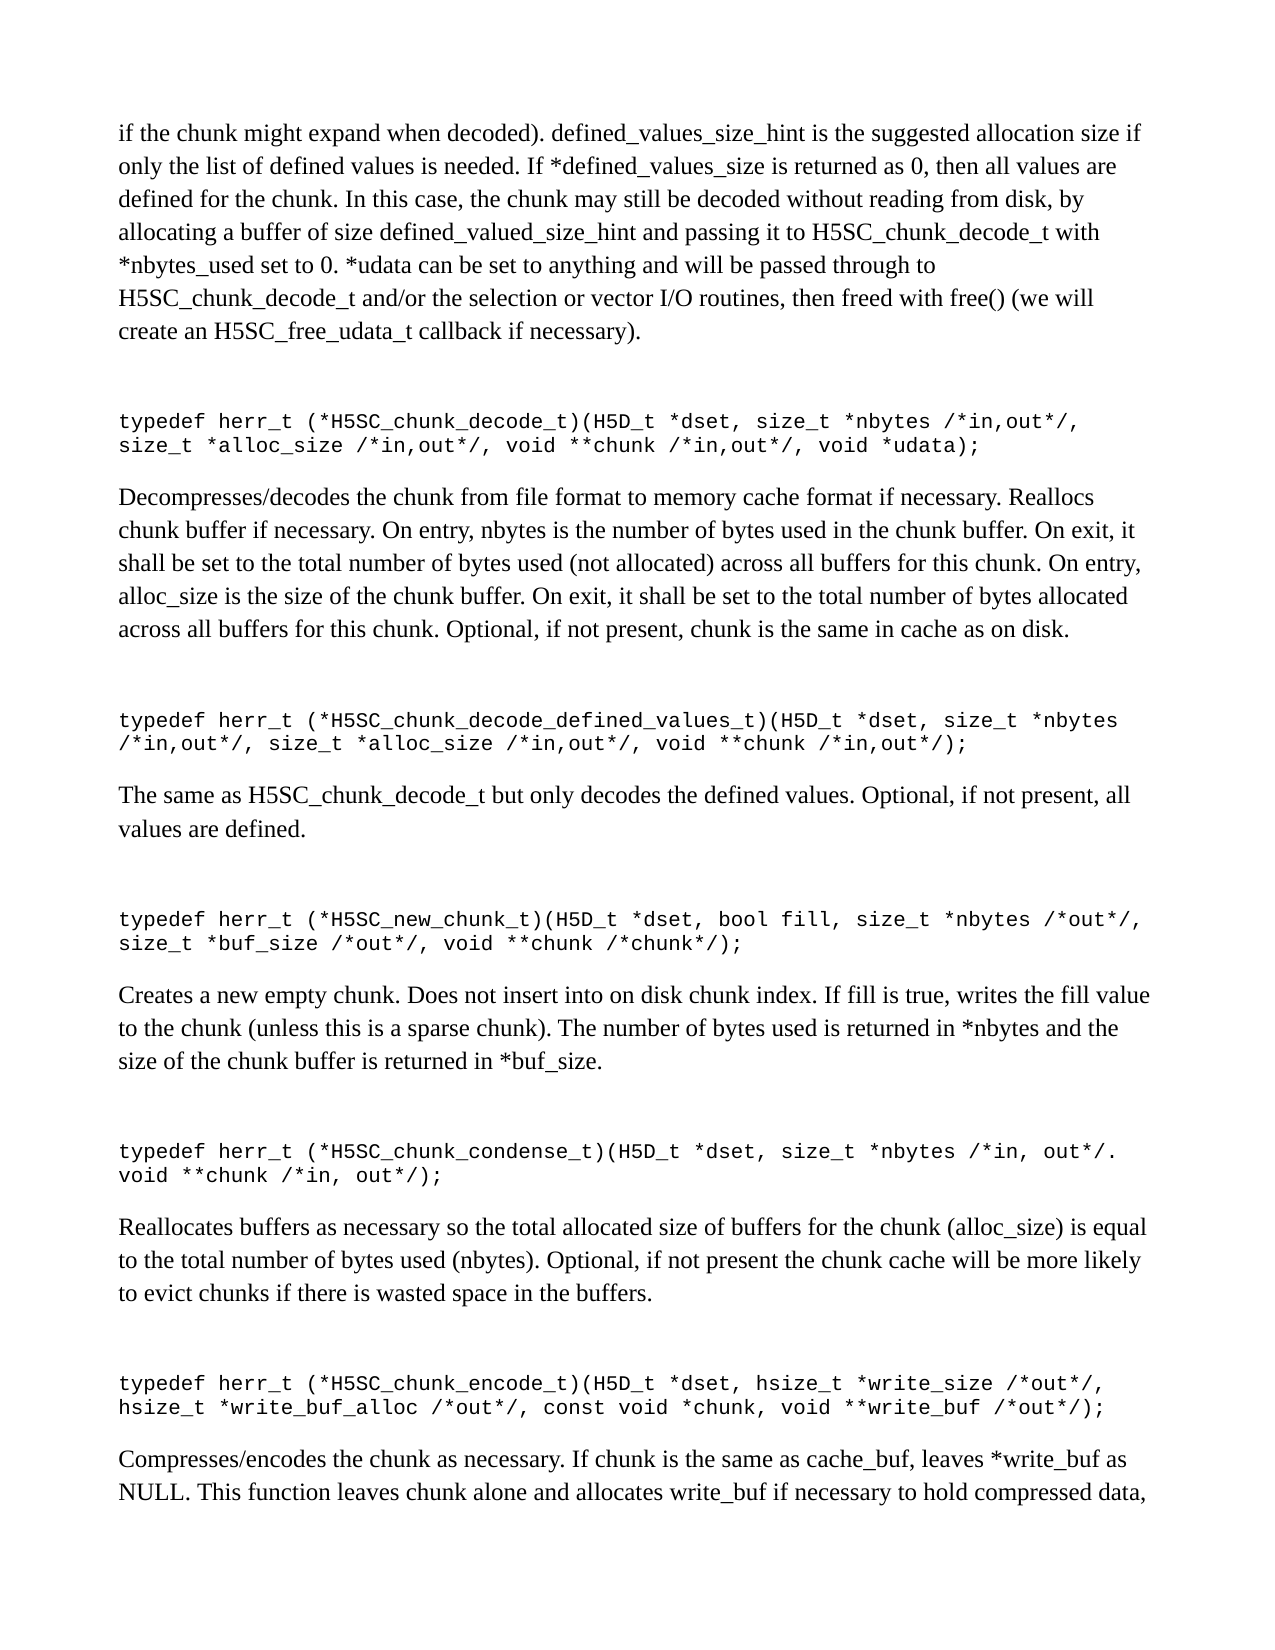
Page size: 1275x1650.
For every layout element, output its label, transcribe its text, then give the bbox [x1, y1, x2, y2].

text Compresses/encodes the chunk as necessary. If chunk is the same as cache_buf, leaves *write_buf as NULL. This function leaves chunk alone and allocates write_buf if necessary to hold compressed data, [118, 1444, 1157, 1506]
text typedef herr_t (*H5SC_chunk_decode_defined_values_t)(H5D_t *dset, size_t *nbytes /*in,out*/, size_t *alloc_size /*in,out*/, void **chunk /*in,out*/); [118, 710, 1157, 757]
text typedef herr_t (*H5SC_new_chunk_t)(H5D_t *dset, bool fill, size_t *nbytes /*out*/, size_t *buf_size /*out*/, void **chunk /*chunk*/); [118, 909, 1157, 956]
text Decompresses/decodes the chunk from file format to memory cache format if necessary. Reallocs chunk buffer if necessary. On entry, nbytes is the number of bytes used in the chunk buffer. On exit, it shall be set to the total number of bytes used (not allocated) across all buffers for this chunk. On entry, alloc_size is the size of the chunk buffer. On exit, it shall be set to the total number of bytes allocated across all buffers for this chunk. Optional, if not present, chunk is the same in cache as on disk. [118, 482, 1157, 643]
text typedef herr_t (*H5SC_chunk_condense_t)(H5D_t *dset, size_t *nbytes /*in, out*/. void **chunk /*in, out*/); [118, 1141, 1157, 1188]
text Reallocates buffers as necessary so the total allocated size of buffers for the chunk (alloc_size) is equal to the total number of bytes used (nbytes). Optional, if not present the chunk cache will be more likely to evict chunks if there is wasted space in the buffers. [118, 1212, 1157, 1307]
text The same as H5SC_chunk_decode_t but only decodes the defined values. Optional, if not present, all values are defined. [118, 781, 1157, 842]
text typedef herr_t (*H5SC_chunk_decode_t)(H5D_t *dset, size_t *nbytes /*in,out*/, size_t *alloc_size /*in,out*/, void **chunk /*in,out*/, void *udata); [118, 411, 1157, 459]
text if the chunk might expand when decoded). defined_values_size_hint is the suggested allocation size if only the list of defined values is needed. If *defined_values_size is returned as 0, then all values are defined for the chunk. In this case, the chunk may still be decoded without reading from disk, by allocating a buffer of size defined_valued_size_hint and passing it to H5SC_chunk_decode_t with *nbytes_used set to 0. *udata can be set to anything and will be passed through to H5SC_chunk_decode_t and/or the selection or vector I/O routines, then freed with free() (we will create an H5SC_free_udata_t callback if necessary). [118, 118, 1157, 345]
text Creates a new empty chunk. Does not insert into on disk chunk index. If fill is true, writes the fill value to the chunk (unless this is a sparse chunk). The number of bytes used is returned in *nbytes and the size of the chunk buffer is returned in *buf_size. [118, 980, 1157, 1074]
text typedef herr_t (*H5SC_chunk_encode_t)(H5D_t *dset, hsize_t *write_size /*out*/, hsize_t *write_buf_alloc /*out*/, const void *chunk, void **write_buf /*out*/); [118, 1373, 1157, 1421]
